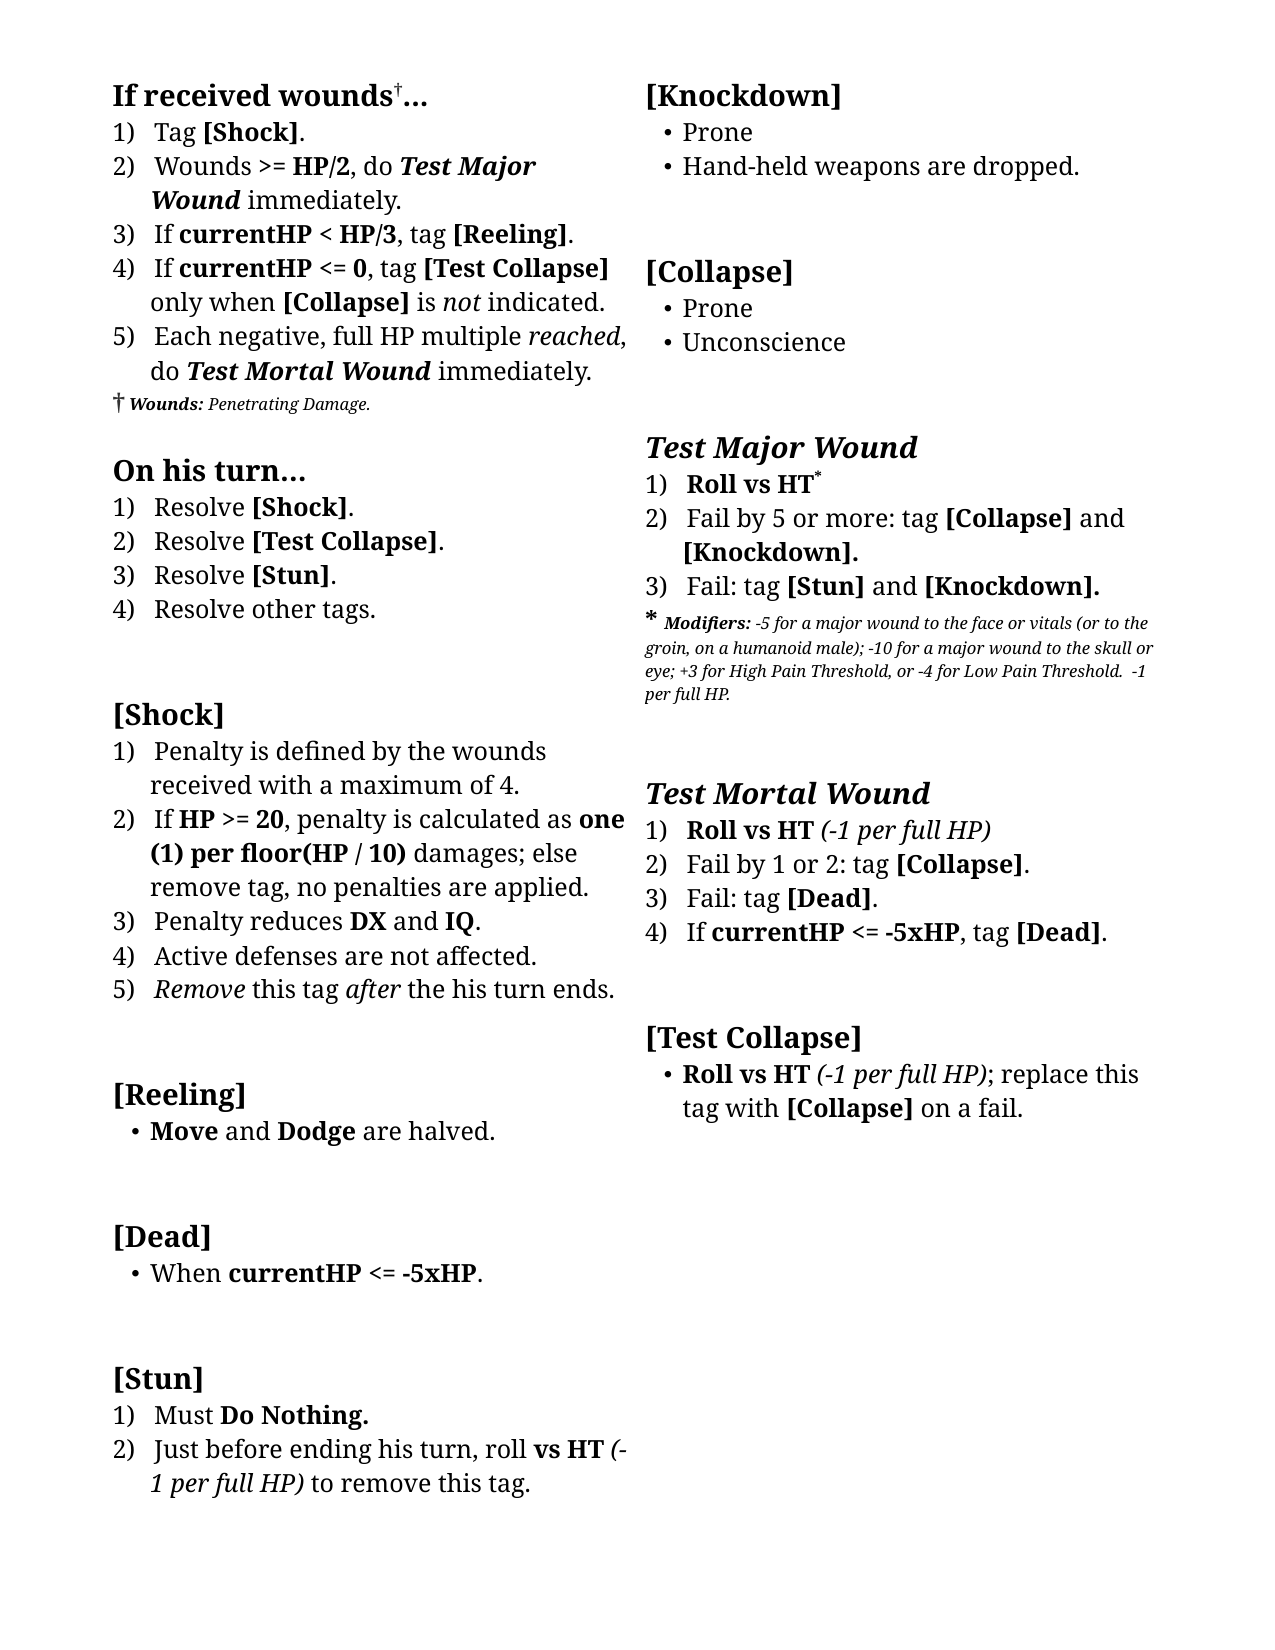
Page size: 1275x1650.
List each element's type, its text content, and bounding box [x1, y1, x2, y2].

list Active defenses are not affected. [112, 938, 630, 972]
list Remove this tag after the his turn ends. [112, 972, 630, 1006]
list If received wounds†... [112, 75, 630, 115]
list Prone [664, 115, 1162, 149]
text [Dead] [112, 1216, 630, 1256]
list Penalty reduces DX and IQ. [112, 904, 630, 938]
text [Collapse] [645, 251, 1162, 291]
text [Stun] [112, 1358, 630, 1398]
list Fail by 1 or 2: tag [Collapse]. [645, 847, 1162, 881]
list Roll vs HT* [645, 467, 1162, 501]
list Penalty is defined by the wounds received with a maximum of 4. [112, 734, 630, 802]
list Fail by 5 or more: tag [Collapse] and [Knockdown]. [645, 501, 1162, 569]
text [Reeling] [112, 1074, 630, 1114]
text * Modifiers: -5 for a major wound to the face or vitals (or to the groin, on a humanoid male); -10 for a major wound to the skull or eye; +3 for High Pain Threshold, or -4 for Low Pain Threshold. -1 per full HP. [645, 603, 1162, 705]
list Resolve [Test Collapse]. [112, 524, 630, 558]
list Hand-held weapons are dropped. [664, 149, 1162, 183]
text [Test Collapse] [645, 1017, 1162, 1057]
list If currentHP < HP/3, tag [Reeling]. [112, 217, 630, 251]
list Roll vs HT (-1 per full HP) [645, 813, 1162, 847]
text Test Mortal Wound [645, 773, 1162, 813]
list Fail: tag [Dead]. [645, 881, 1162, 915]
list If currentHP <= -5xHP, tag [Dead]. [645, 915, 1162, 949]
text On his turn… [112, 450, 630, 490]
list Tag [Shock]. [112, 115, 630, 149]
list Unconscience [664, 325, 1162, 359]
list Resolve [Shock]. [112, 490, 630, 524]
list If HP >= 20, penalty is calculated as one (1) per floor(HP / 10) damages; else remove tag, no penalties are applied. [112, 802, 630, 904]
list Resolve [Stun]. [112, 558, 630, 592]
list Resolve other tags. [112, 592, 630, 626]
list Must Do Nothing. [112, 1398, 630, 1432]
list Prone [664, 291, 1162, 325]
list Fail: tag [Stun] and [Knockdown]. [645, 569, 1162, 603]
list Each negative, full HP multiple reached, do Test Mortal Wound immediately. [112, 319, 630, 387]
text [Shock] [112, 694, 630, 734]
text † Wounds: Penetrating Damage. [112, 387, 630, 416]
list Roll vs HT (-1 per full HP); replace this tag with [Collapse] on a fail. [664, 1057, 1162, 1125]
list If currentHP <= 0, tag [Test Collapse] only when [Collapse] is not indicated. [112, 251, 630, 319]
list Wounds >= HP/2, do Test Major Wound immediately. [112, 149, 630, 217]
list Just before ending his turn, roll vs HT (-1 per full HP) to remove this tag. [112, 1432, 630, 1500]
text [Knockdown] [645, 75, 1162, 115]
list When currentHP <= -5xHP. [131, 1256, 630, 1290]
list Move and Dodge are halved. [131, 1114, 630, 1148]
text Test Major Wound [645, 427, 1162, 467]
